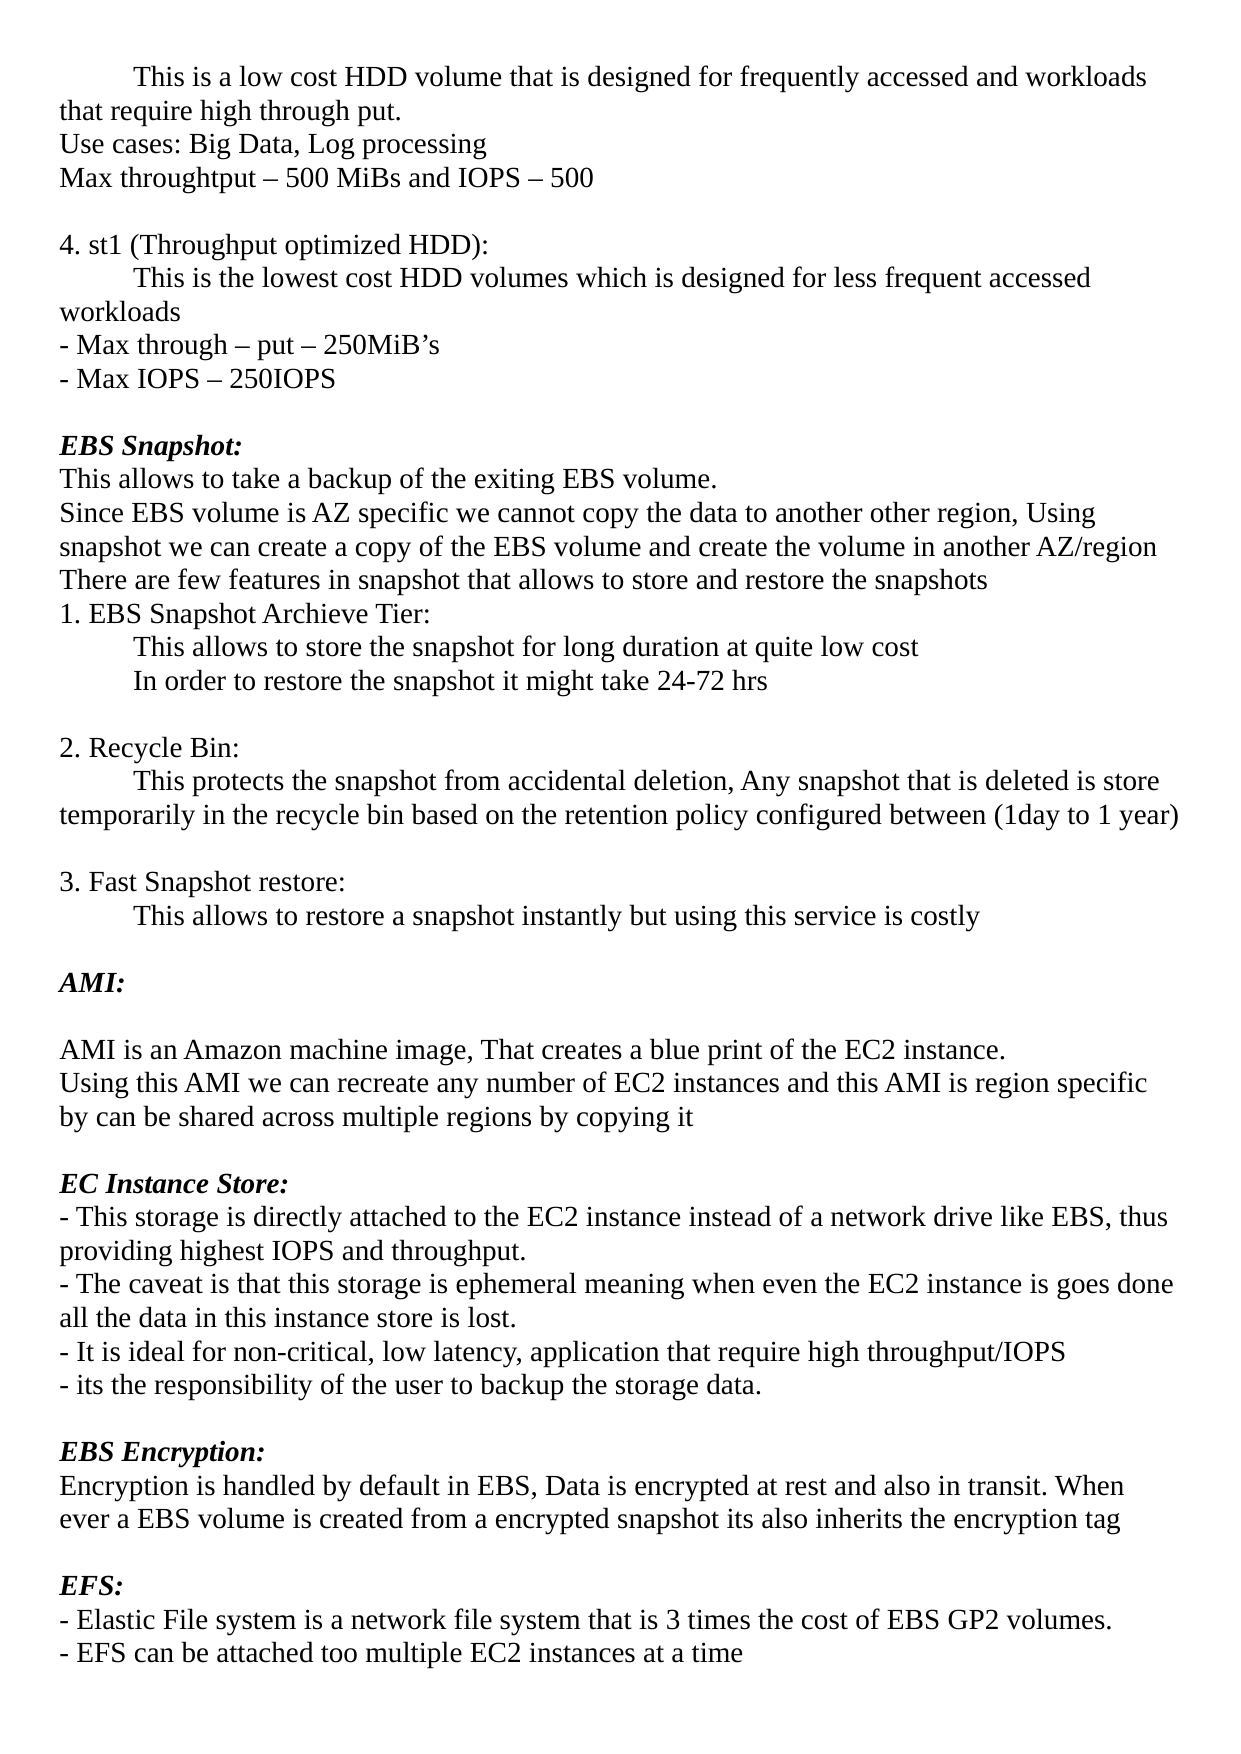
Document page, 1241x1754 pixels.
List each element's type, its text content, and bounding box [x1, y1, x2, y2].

text - EFS can be attached too multiple EC2 instances at a time [59, 1636, 1181, 1669]
text In order to restore the snapshot it might take 24-72 hrs [59, 663, 1181, 696]
text AMI: [59, 965, 1181, 998]
text Since EBS volume is AZ specific we cannot copy the data to another other region, Using snapshot we can create a copy of the EBS volume and create the volume in another AZ/region [59, 495, 1181, 562]
text - its the responsibility of the user to backup the storage data. [59, 1367, 1181, 1401]
text 1. EBS Snapshot Archieve Tier: [59, 596, 1181, 629]
text 2. Recycle Bin: [59, 730, 1181, 763]
text - Max through – put – 250MiB’s [59, 327, 1181, 361]
text - The caveat is that this storage is ephemeral meaning when even the EC2 instance is goes done all the data in this instance store is lost. [59, 1267, 1181, 1334]
text EBS Snapshot: [59, 428, 1181, 462]
text EBS Encryption: [59, 1434, 1181, 1468]
text This allows to store the snapshot for long duration at quite low cost [59, 629, 1181, 663]
text This is the lowest cost HDD volumes which is designed for less frequent accessed workloads [59, 260, 1181, 327]
text EC Instance Store: [59, 1166, 1181, 1199]
text - Max IOPS – 250IOPS [59, 361, 1181, 394]
text - Elastic File system is a network file system that is 3 times the cost of EBS GP2 volumes. [59, 1602, 1181, 1636]
text There are few features in snapshot that allows to store and restore the snapshots [59, 562, 1181, 596]
text 4. st1 (Throughput optimized HDD): [59, 227, 1181, 260]
text This protects the snapshot from accidental deletion, Any snapshot that is deleted is store temporarily in the recycle bin based on the retention policy configured between (1day to 1 year) [59, 763, 1181, 831]
text This allows to restore a snapshot instantly but using this service is costly [59, 898, 1181, 931]
text AMI is an Amazon machine image, That creates a blue print of the EC2 instance. [59, 1032, 1181, 1065]
text - It is ideal for non-critical, low latency, application that require high throughput/IOPS [59, 1334, 1181, 1367]
text This allows to take a backup of the exiting EBS volume. [59, 462, 1181, 495]
text This is a low cost HDD volume that is designed for frequently accessed and workloads that require high through put. [59, 59, 1181, 126]
text EFS: [59, 1568, 1181, 1602]
text - This storage is directly attached to the EC2 instance instead of a network drive like EBS, thus providing highest IOPS and throughput. [59, 1199, 1181, 1267]
text Max throughtput – 500 MiBs and IOPS – 500 [59, 160, 1181, 193]
text Encryption is handled by default in EBS, Data is encrypted at rest and also in transit. When ever a EBS volume is created from a encrypted snapshot its also inherits the encryption tag [59, 1468, 1181, 1535]
text 3. Fast Snapshot restore: [59, 864, 1181, 898]
text Use cases: Big Data, Log processing [59, 126, 1181, 160]
text Using this AMI we can recreate any number of EC2 instances and this AMI is region specific by can be shared across multiple regions by copying it [59, 1065, 1181, 1132]
